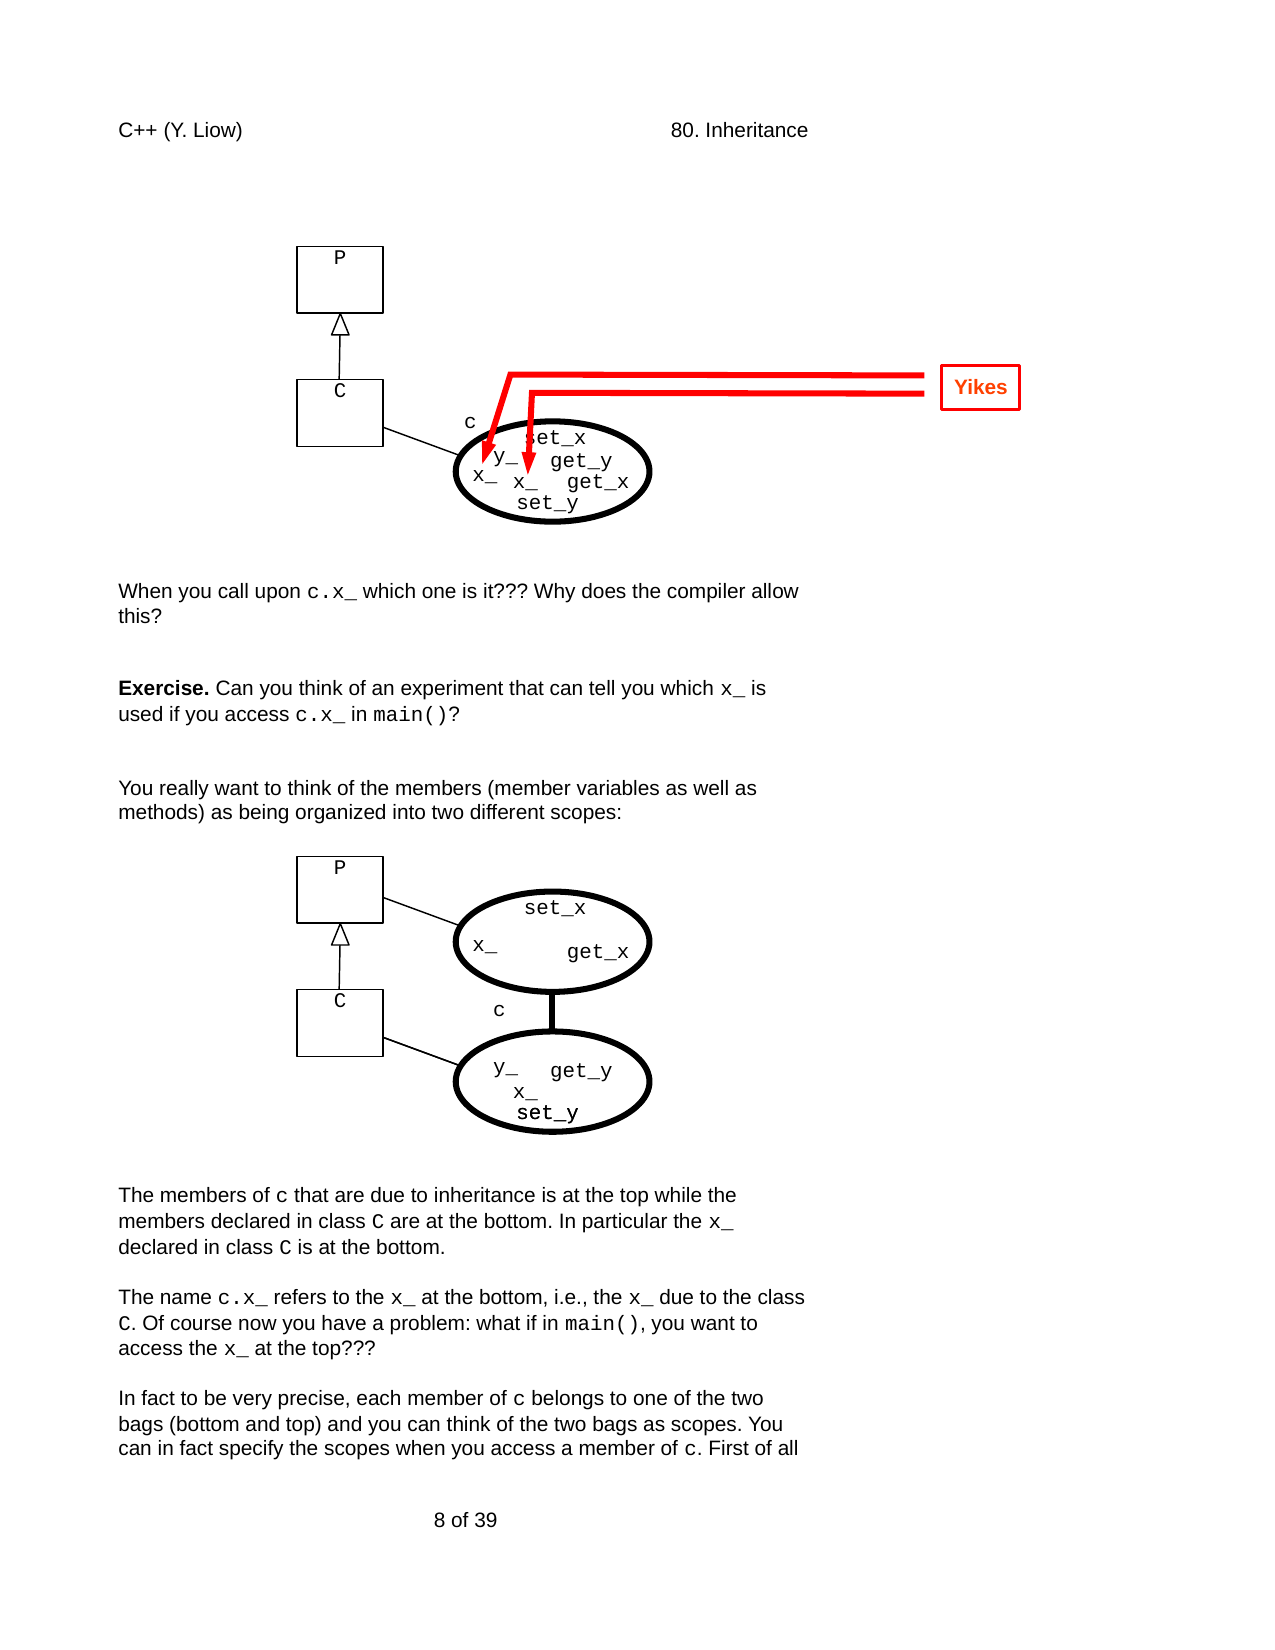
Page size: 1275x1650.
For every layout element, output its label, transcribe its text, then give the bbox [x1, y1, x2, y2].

text The name c.x_ refers to the x_ at the bottom, i.e., the x_ due to the class C. Of course now you have a problem: what if in main(), you want to access the x_ at the top??? [118, 1284, 813, 1362]
text When you call upon c.x_ which one is it??? Why does the compiler allow this? [118, 578, 813, 628]
text In fact to be very precise, each member of c belongs to one of the two bags (bottom and top) and you can think of the two bags as scopes. You can in fact specify the scopes when you access a member of c. First of all [118, 1386, 813, 1462]
text Exercise. Can you think of an experiment that can tell you which x_ is used if you access c.x_ in main()? [118, 676, 813, 728]
text You really want to think of the members (member variables as well as methods) as being organized into two different scopes: [118, 776, 813, 824]
text The members of c that are due to inheritance is at the top while the members declared in class C are at the bottom. In particular the x_ declared in class C is at the bottom. [118, 1183, 813, 1261]
